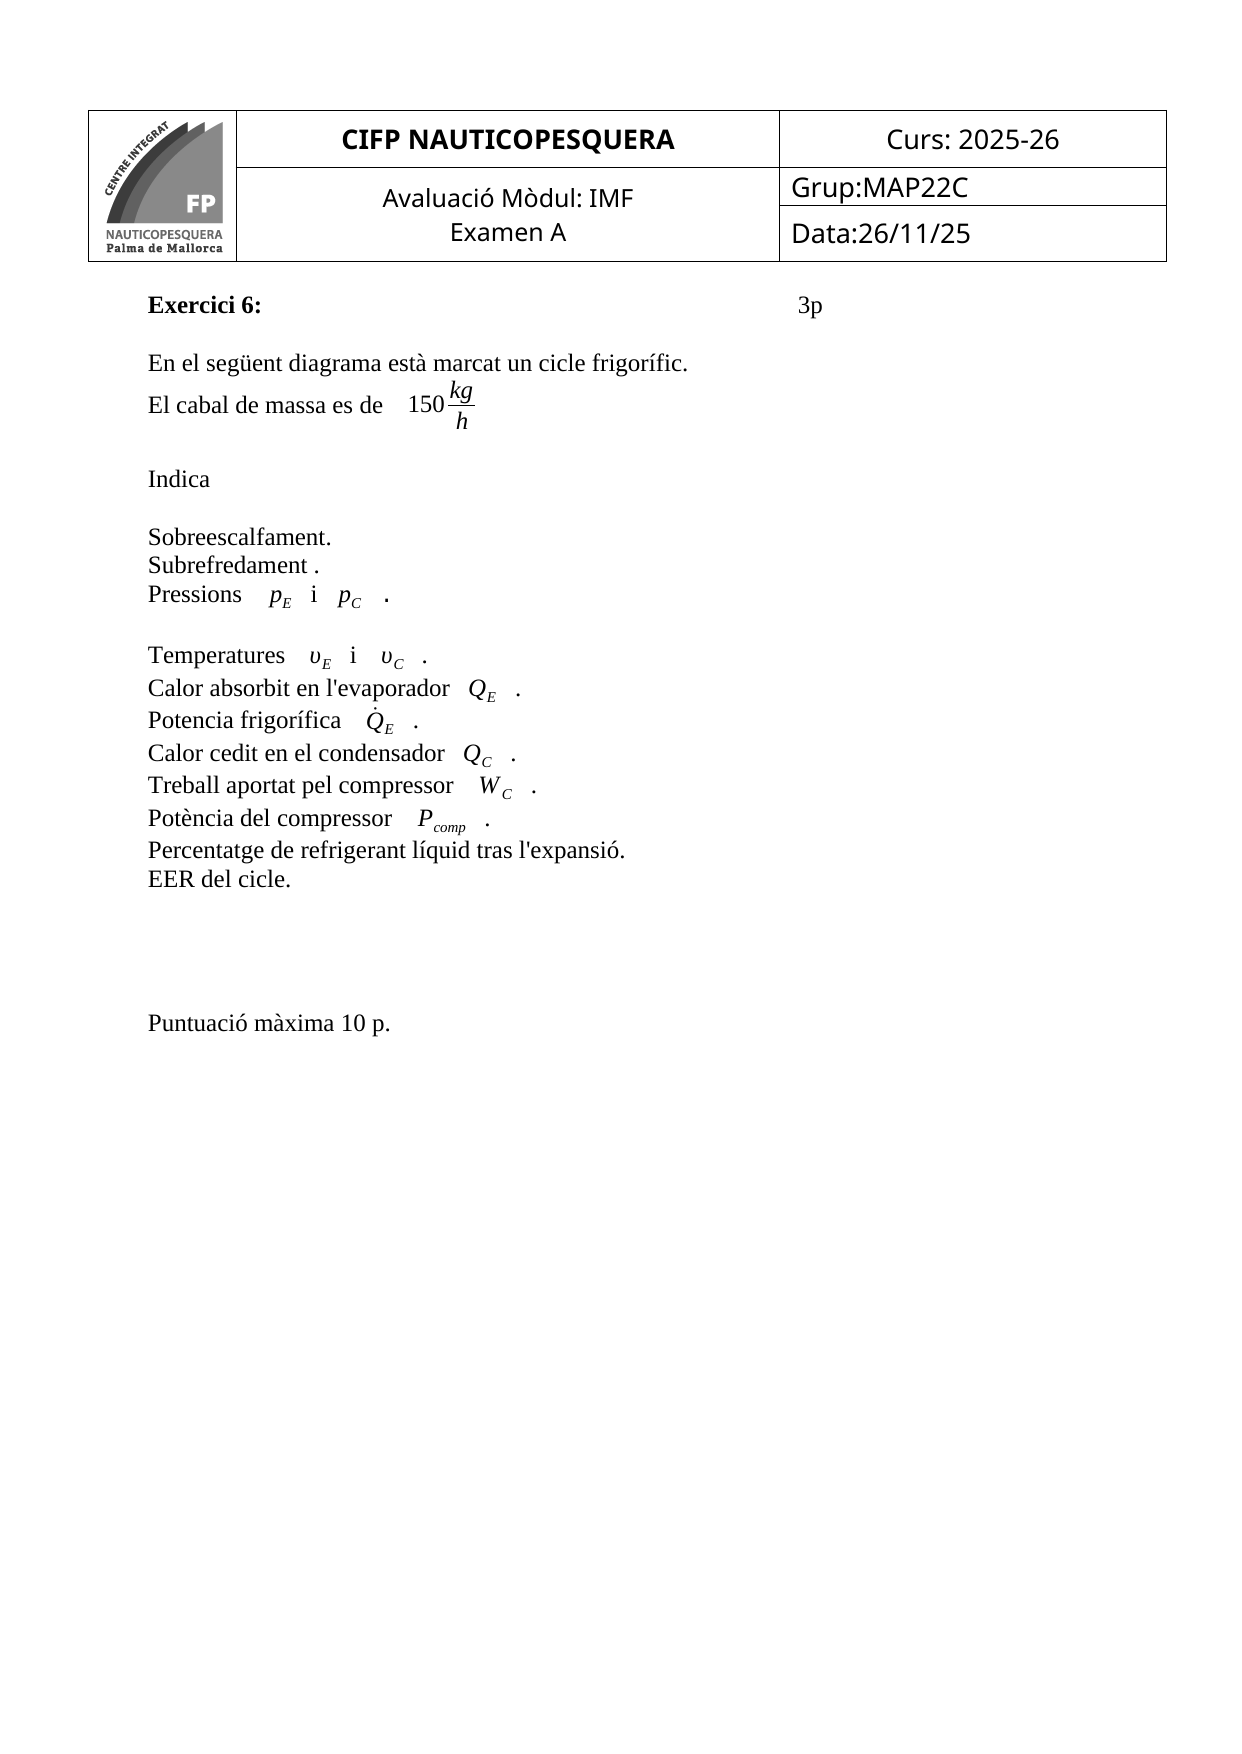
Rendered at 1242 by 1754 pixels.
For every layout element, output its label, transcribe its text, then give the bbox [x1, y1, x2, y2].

text Temperatures i . [148, 641, 1094, 673]
text Calor cedit en el condensador. [148, 738, 1094, 771]
text Indica [148, 464, 1094, 493]
text Treball aportat pel compressor . [148, 771, 1094, 803]
text Potència del compressor . [148, 803, 1094, 836]
text El cabal de massa es de [148, 377, 1094, 436]
text Exercici 6: 3p [148, 290, 1094, 319]
text Potencia frigorífica . [148, 706, 1094, 738]
text En el següent diagrama està marcat un cicle frigorífic. [148, 348, 1094, 377]
text EER del cicle. [148, 864, 1094, 893]
text Subrefredament . [148, 551, 1094, 579]
text Pressions i. [148, 579, 1094, 612]
text Sobreescalfament. [148, 522, 1094, 551]
picture [100, 111, 229, 260]
text Puntuació màxima 10 p. [148, 1008, 1094, 1037]
text Percentatge de refrigerant líquid tras l'expansió. [148, 836, 1094, 864]
text Calor absorbit en l'evaporador. [148, 673, 1094, 706]
